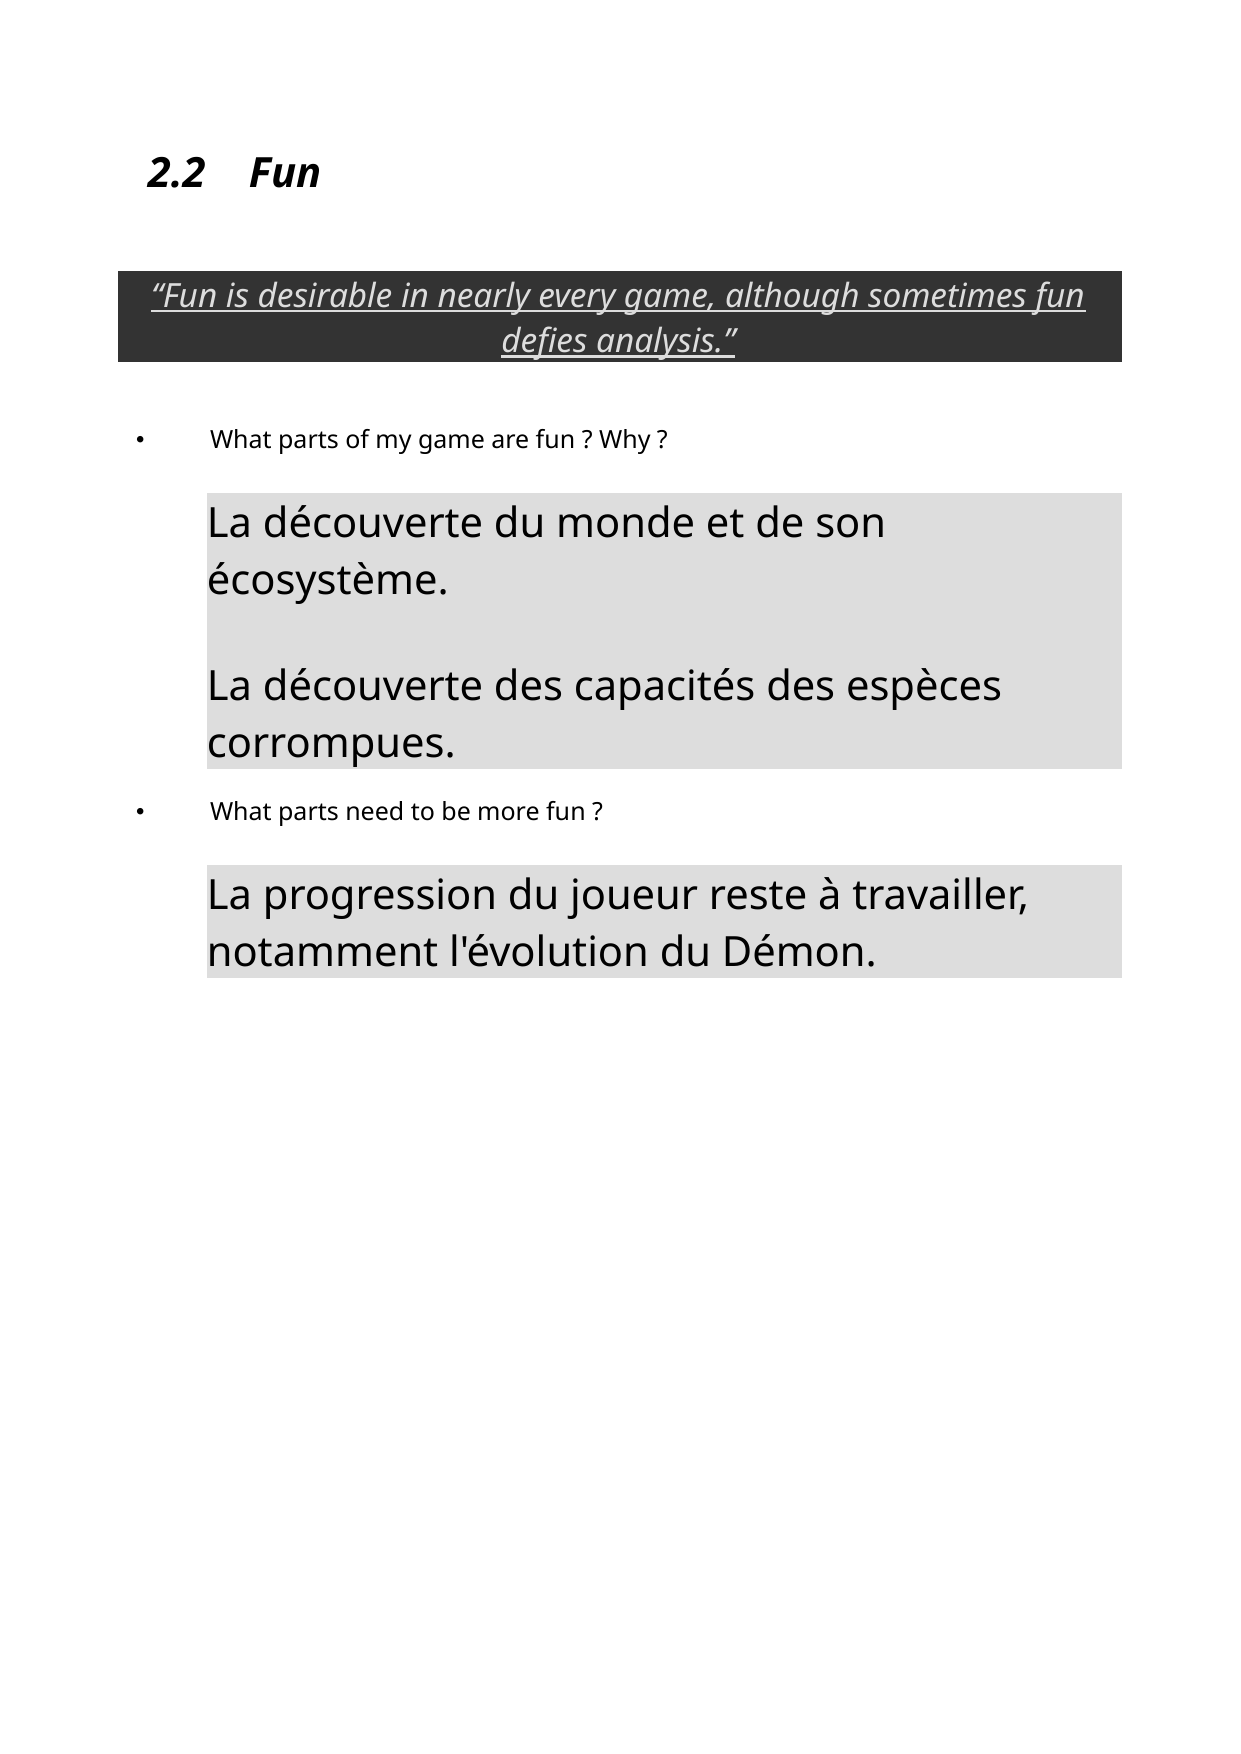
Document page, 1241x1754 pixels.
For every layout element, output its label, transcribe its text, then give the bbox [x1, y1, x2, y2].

text La progression du joueur reste à travailler, notamment l'évolution du Démon. [207, 865, 1122, 978]
text “Fun is desirable in nearly every game, although sometimes fun defies analysis.” [118, 271, 1122, 362]
text La découverte du monde et de son écosystème. [207, 493, 1122, 607]
text La découverte des capacités des espèces corrompues. [207, 656, 1122, 769]
list What parts of my game are fun ? Why ? [136, 422, 1122, 456]
list What parts need to be more fun ? [136, 793, 1122, 828]
subtitle Fun [148, 143, 1122, 200]
